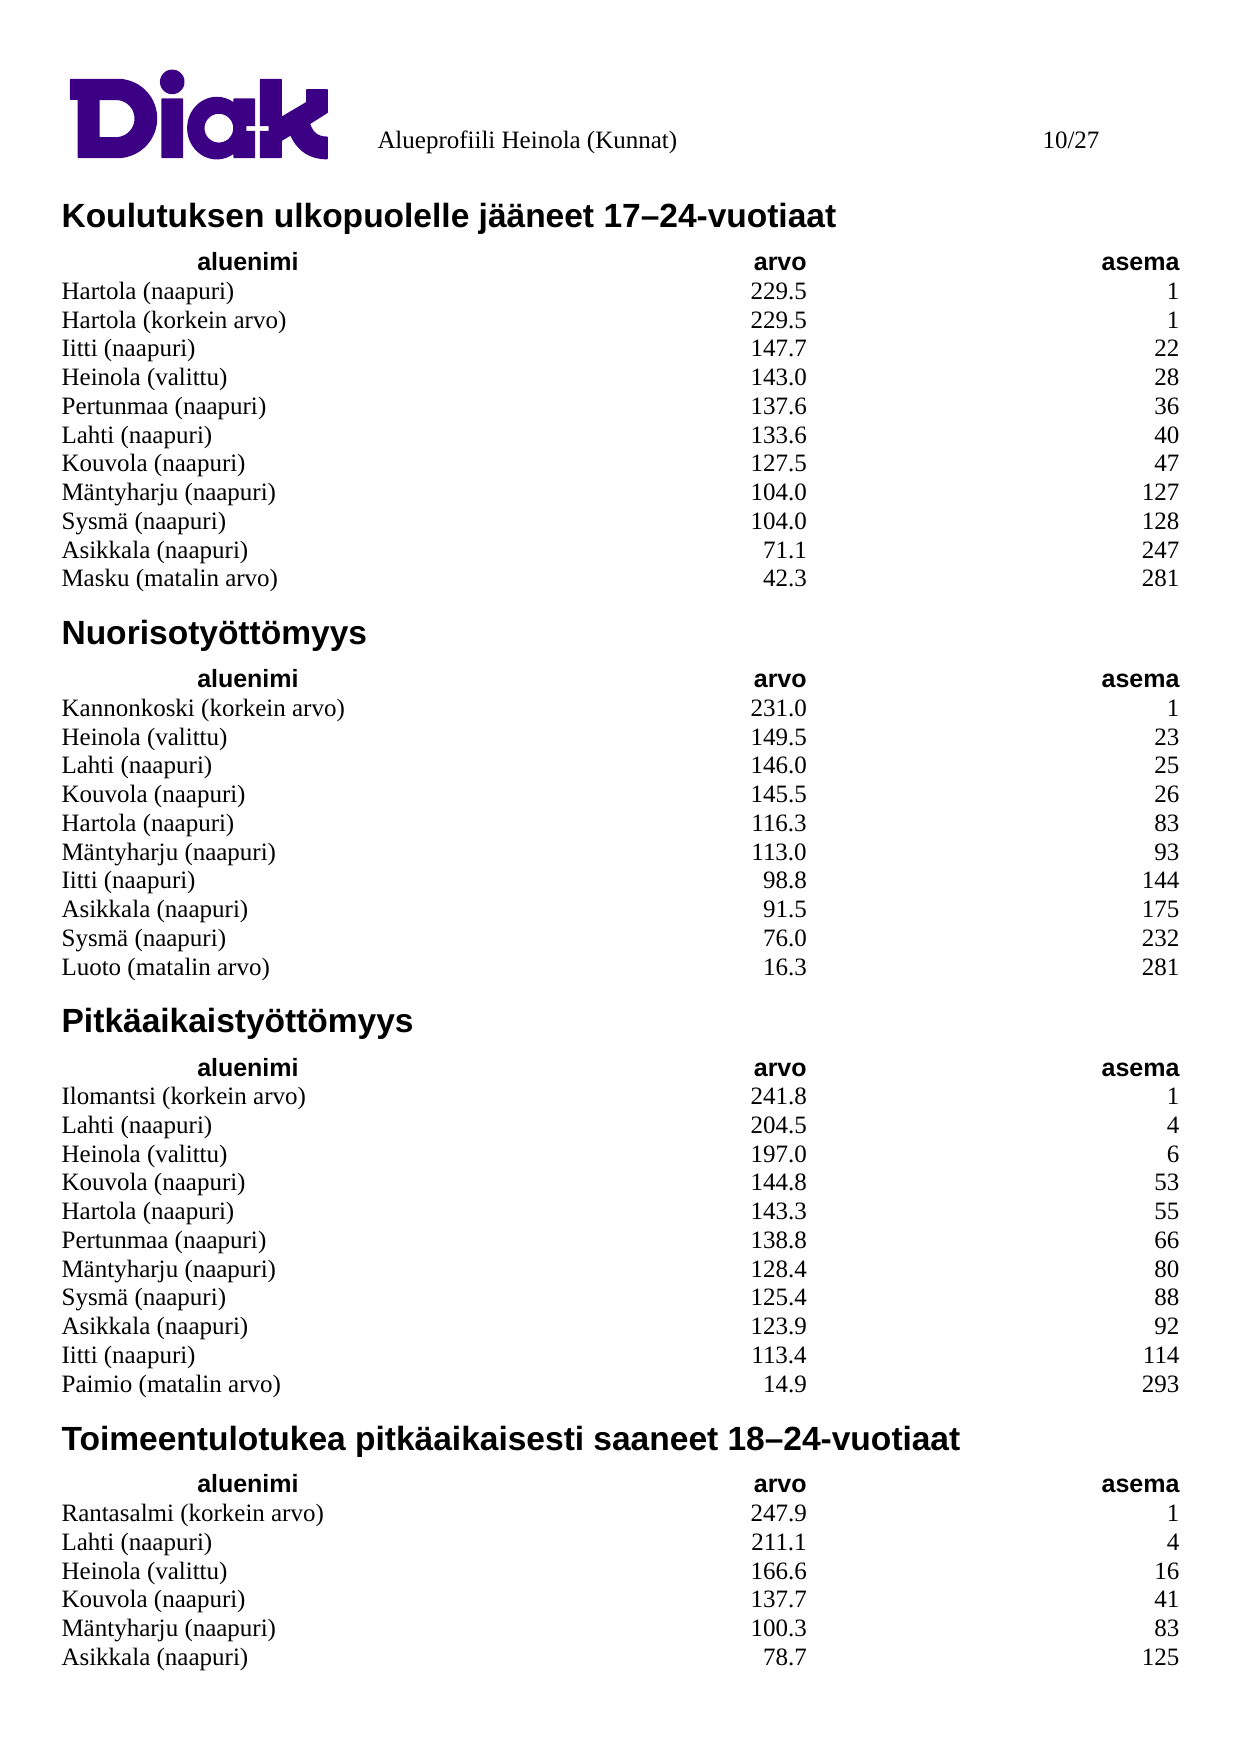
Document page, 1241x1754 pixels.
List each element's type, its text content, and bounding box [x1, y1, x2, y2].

table_cell Heinola (valittu) [61, 722, 434, 751]
table_cell Paimio (matalin arvo) [61, 1369, 434, 1397]
table_cell Iitti (naapuri) [61, 334, 434, 362]
table_cell Kannonkoski (korkein arvo) [61, 693, 434, 722]
table_cell Ilomantsi (korkein arvo) [61, 1081, 434, 1110]
table_cell 229.5 [434, 276, 806, 305]
table_cell Heinola (valittu) [61, 1556, 434, 1584]
table_cell 71.1 [434, 535, 806, 563]
table_header asema [806, 1470, 1179, 1498]
table_cell 53 [806, 1168, 1179, 1196]
table_cell 40 [806, 420, 1179, 448]
table_cell 104.0 [434, 506, 806, 535]
table_cell 211.1 [434, 1527, 806, 1556]
table_cell Lahti (naapuri) [61, 751, 434, 779]
table_cell 293 [806, 1369, 1179, 1397]
table_cell 231.0 [434, 693, 806, 722]
table_header arvo [434, 1470, 806, 1498]
table_cell Asikkala (naapuri) [61, 894, 434, 923]
table_cell 113.4 [434, 1340, 806, 1369]
table_cell 83 [806, 808, 1179, 837]
table_cell 91.5 [434, 894, 806, 923]
subtitle Pitkäaikaistyöttömyys [61, 1001, 1179, 1040]
table_cell Mäntyharju (naapuri) [61, 1254, 434, 1282]
table_cell 78.7 [434, 1642, 806, 1671]
table_cell Kouvola (naapuri) [61, 1585, 434, 1613]
table_cell 23 [806, 722, 1179, 751]
table_cell 113.0 [434, 837, 806, 866]
subtitle Koulutuksen ulkopuolelle jääneet 17–24-vuotiaat [61, 196, 1179, 235]
table_cell Lahti (naapuri) [61, 1527, 434, 1556]
table_cell Mäntyharju (naapuri) [61, 837, 434, 866]
table_cell Pertunmaa (naapuri) [61, 391, 434, 420]
table_cell 28 [806, 362, 1179, 391]
table_cell 80 [806, 1254, 1179, 1282]
table_cell 88 [806, 1283, 1179, 1311]
table_cell 1 [806, 305, 1179, 333]
table_cell 241.8 [434, 1081, 806, 1110]
table_cell Heinola (valittu) [61, 362, 434, 391]
table_cell 98.8 [434, 866, 806, 894]
table_cell 146.0 [434, 751, 806, 779]
table_cell 47 [806, 449, 1179, 477]
table_cell 4 [806, 1527, 1179, 1556]
table_cell 137.7 [434, 1585, 806, 1613]
subtitle Nuorisotyöttömyys [61, 613, 1179, 652]
table_cell 143.3 [434, 1196, 806, 1225]
table_cell 92 [806, 1311, 1179, 1340]
table_cell 147.7 [434, 334, 806, 362]
table_cell 6 [806, 1139, 1179, 1167]
table_cell Sysmä (naapuri) [61, 506, 434, 535]
table_cell 123.9 [434, 1311, 806, 1340]
table_header arvo [434, 247, 806, 276]
table_cell 14.9 [434, 1369, 806, 1397]
table_cell Lahti (naapuri) [61, 420, 434, 448]
table_cell 149.5 [434, 722, 806, 751]
table_header asema [806, 247, 1179, 276]
table_header arvo [434, 664, 806, 693]
table_cell Hartola (naapuri) [61, 1196, 434, 1225]
table_cell 125.4 [434, 1283, 806, 1311]
table_cell 144.8 [434, 1168, 806, 1196]
table_header asema [806, 1053, 1179, 1081]
table_header arvo [434, 1053, 806, 1081]
table_cell 247 [806, 535, 1179, 563]
table_cell 127 [806, 477, 1179, 506]
table_cell 1 [806, 276, 1179, 305]
table_cell 175 [806, 894, 1179, 923]
table_cell Pertunmaa (naapuri) [61, 1225, 434, 1254]
table_cell Hartola (korkein arvo) [61, 305, 434, 333]
table_cell 76.0 [434, 923, 806, 952]
table_cell 1 [806, 1081, 1179, 1110]
table_cell 166.6 [434, 1556, 806, 1584]
table_cell 104.0 [434, 477, 806, 506]
table_cell 4 [806, 1110, 1179, 1139]
table_cell 133.6 [434, 420, 806, 448]
table_cell Kouvola (naapuri) [61, 779, 434, 808]
table_cell 100.3 [434, 1613, 806, 1642]
table_cell 144 [806, 866, 1179, 894]
table_cell 204.5 [434, 1110, 806, 1139]
table_cell 127.5 [434, 449, 806, 477]
table_cell Kouvola (naapuri) [61, 1168, 434, 1196]
table_header aluenimi [61, 1470, 434, 1498]
table_cell Heinola (valittu) [61, 1139, 434, 1167]
table_cell 36 [806, 391, 1179, 420]
table_cell Asikkala (naapuri) [61, 535, 434, 563]
table_cell Masku (matalin arvo) [61, 564, 434, 592]
table_cell Luoto (matalin arvo) [61, 952, 434, 981]
table_cell 83 [806, 1613, 1179, 1642]
table_cell 22 [806, 334, 1179, 362]
table_cell 125 [806, 1642, 1179, 1671]
table_cell 229.5 [434, 305, 806, 333]
table_cell 137.6 [434, 391, 806, 420]
table_cell 25 [806, 751, 1179, 779]
table_cell 1 [806, 1498, 1179, 1527]
table_cell 16.3 [434, 952, 806, 981]
table_cell Asikkala (naapuri) [61, 1642, 434, 1671]
table_cell 42.3 [434, 564, 806, 592]
table_cell Kouvola (naapuri) [61, 449, 434, 477]
table_cell 1 [806, 693, 1179, 722]
table_cell Mäntyharju (naapuri) [61, 477, 434, 506]
table_cell Sysmä (naapuri) [61, 923, 434, 952]
table_cell 138.8 [434, 1225, 806, 1254]
table_cell 197.0 [434, 1139, 806, 1167]
table_cell Lahti (naapuri) [61, 1110, 434, 1139]
table_cell 114 [806, 1340, 1179, 1369]
table_header aluenimi [61, 247, 434, 276]
table_cell Sysmä (naapuri) [61, 1283, 434, 1311]
table_cell Rantasalmi (korkein arvo) [61, 1498, 434, 1527]
subtitle Toimeentulotukea pitkäaikaisesti saaneet 18–24-vuotiaat [61, 1418, 1179, 1457]
table_cell Mäntyharju (naapuri) [61, 1613, 434, 1642]
table_cell 247.9 [434, 1498, 806, 1527]
table_cell Hartola (naapuri) [61, 808, 434, 837]
table_cell 128 [806, 506, 1179, 535]
table_cell 145.5 [434, 779, 806, 808]
table_cell 93 [806, 837, 1179, 866]
table_cell Iitti (naapuri) [61, 866, 434, 894]
table_header aluenimi [61, 1053, 434, 1081]
table_cell Asikkala (naapuri) [61, 1311, 434, 1340]
table_cell Hartola (naapuri) [61, 276, 434, 305]
table_cell 116.3 [434, 808, 806, 837]
table_cell 281 [806, 564, 1179, 592]
table_cell 281 [806, 952, 1179, 981]
table_header asema [806, 664, 1179, 693]
table_cell 128.4 [434, 1254, 806, 1282]
table_cell 55 [806, 1196, 1179, 1225]
table_cell 66 [806, 1225, 1179, 1254]
table_cell 41 [806, 1585, 1179, 1613]
table_header aluenimi [61, 664, 434, 693]
table_cell Iitti (naapuri) [61, 1340, 434, 1369]
table_cell 232 [806, 923, 1179, 952]
table_cell 143.0 [434, 362, 806, 391]
table_cell 26 [806, 779, 1179, 808]
table_cell 16 [806, 1556, 1179, 1584]
